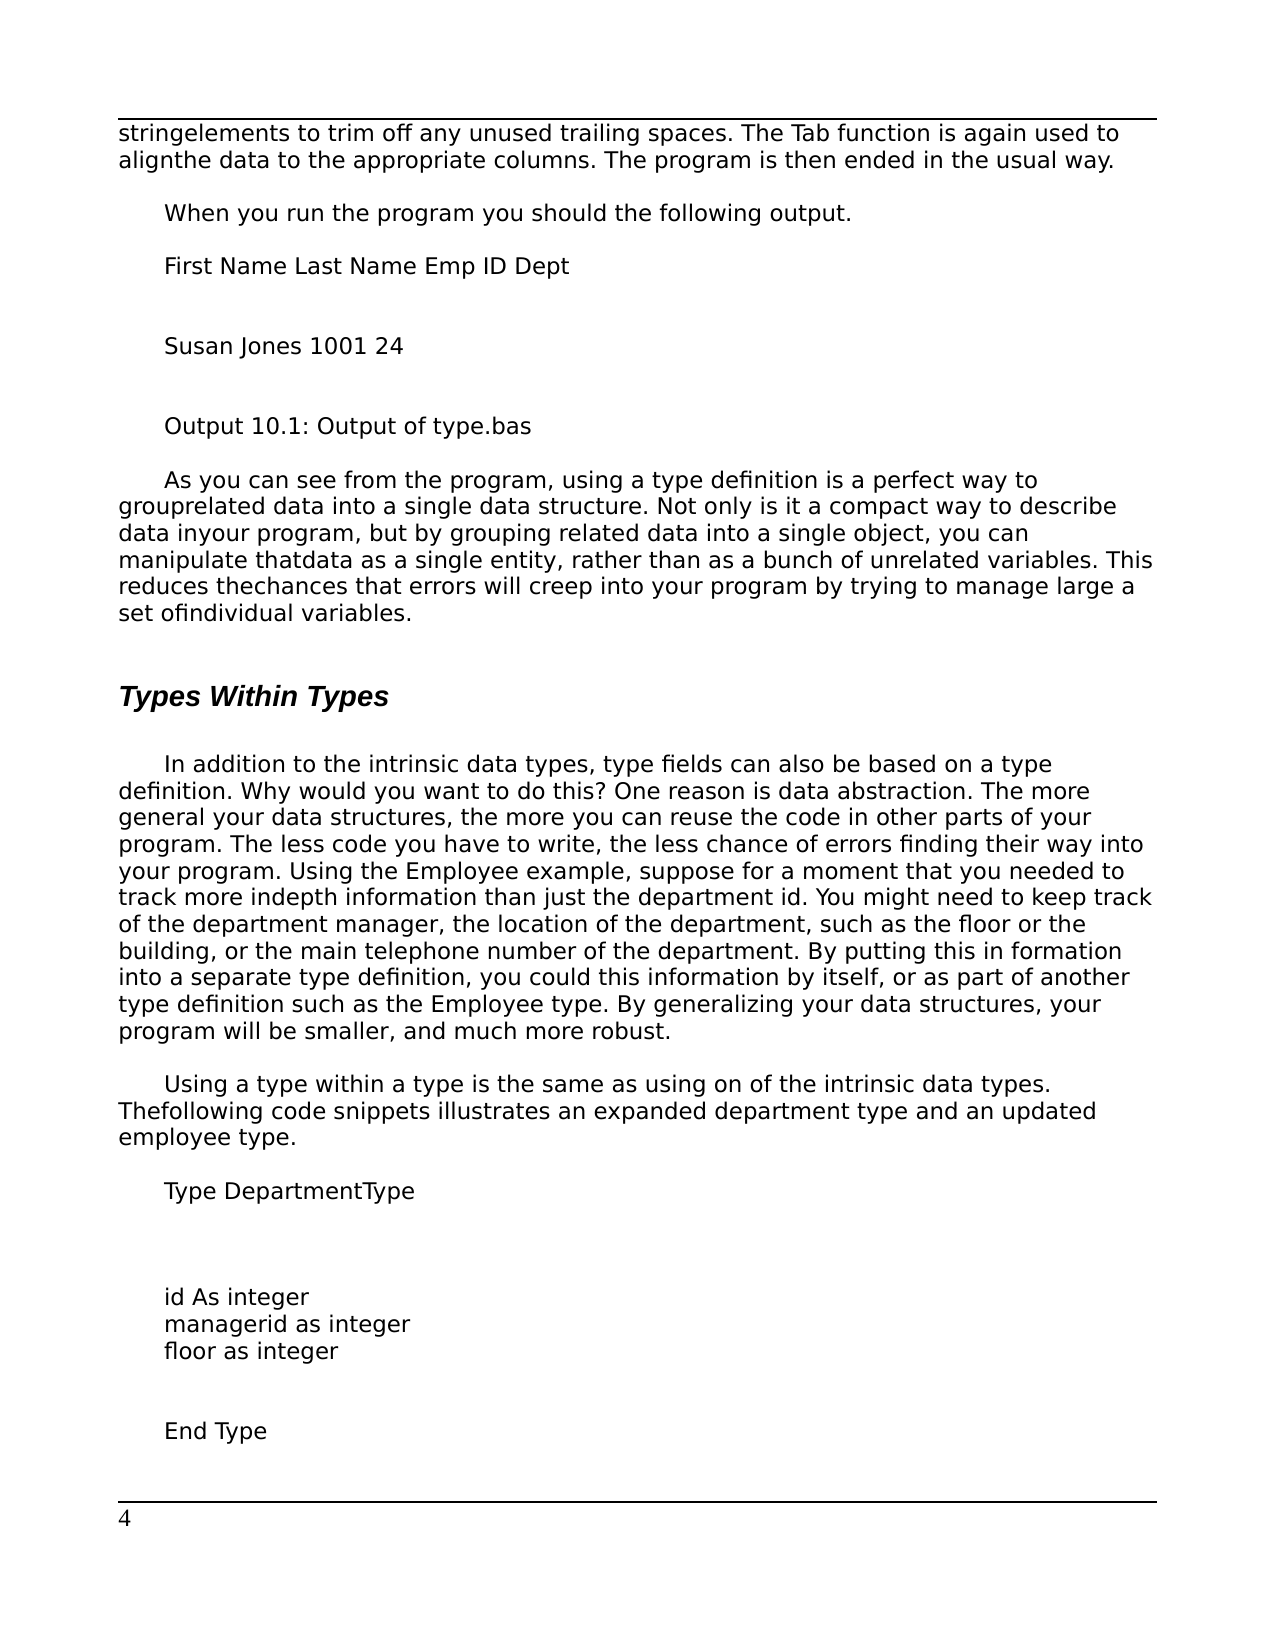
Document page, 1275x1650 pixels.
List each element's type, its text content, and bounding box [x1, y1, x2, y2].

text stringelements to trim off any unused trailing spaces. The Tab function is again used to alignthe data to the appropriate columns. The program is then ended in the usual way. [118, 120, 1157, 173]
text As you can see from the program, using a type definition is a perfect way to grouprelated data into a single data structure. Not only is it a compact way to describe data inyour program, but by grouping related data into a single object, you can manipulate thatdata as a single entity, rather than as a bunch of unrelated variables. This reduces thechances that errors will creep into your program by trying to manage large a set ofindividual variables. [118, 467, 1157, 627]
subtitle Types Within Types [118, 678, 1157, 712]
text In addition to the intrinsic data types, type fields can also be based on a type definition. Why would you want to do this? One reason is data abstraction. The more general your data structures, the more you can reuse the code in other parts of your program. The less code you have to write, the less chance of errors finding their way into your program. Using the Employee example, suppose for a moment that you needed to track more indepth information than just the department id. You might need to keep track of the department manager, the location of the department, such as the floor or the building, or the main telephone number of the department. By putting this in formation into a separate type definition, you could this information by itself, or as part of another type definition such as the Employee type. By generalizing your data structures, your program will be smaller, and much more robust. [118, 751, 1157, 1044]
text Output 10.1: Output of type.bas [118, 413, 1157, 440]
text Using a type within a type is the same as using on of the intrinsic data types. Thefollowing code snippets illustrates an expanded department type and an updated employee type. [118, 1071, 1157, 1151]
text managerid as integer [118, 1311, 1157, 1338]
text id As integer [118, 1284, 1157, 1311]
text First Name Last Name Emp ID Dept [118, 253, 1157, 280]
text Susan Jones 1001 24 [118, 333, 1157, 360]
text End Type [118, 1418, 1157, 1444]
text floor as integer [118, 1338, 1157, 1364]
text Type DepartmentType [118, 1178, 1157, 1204]
text When you run the program you should the following output. [118, 200, 1157, 227]
